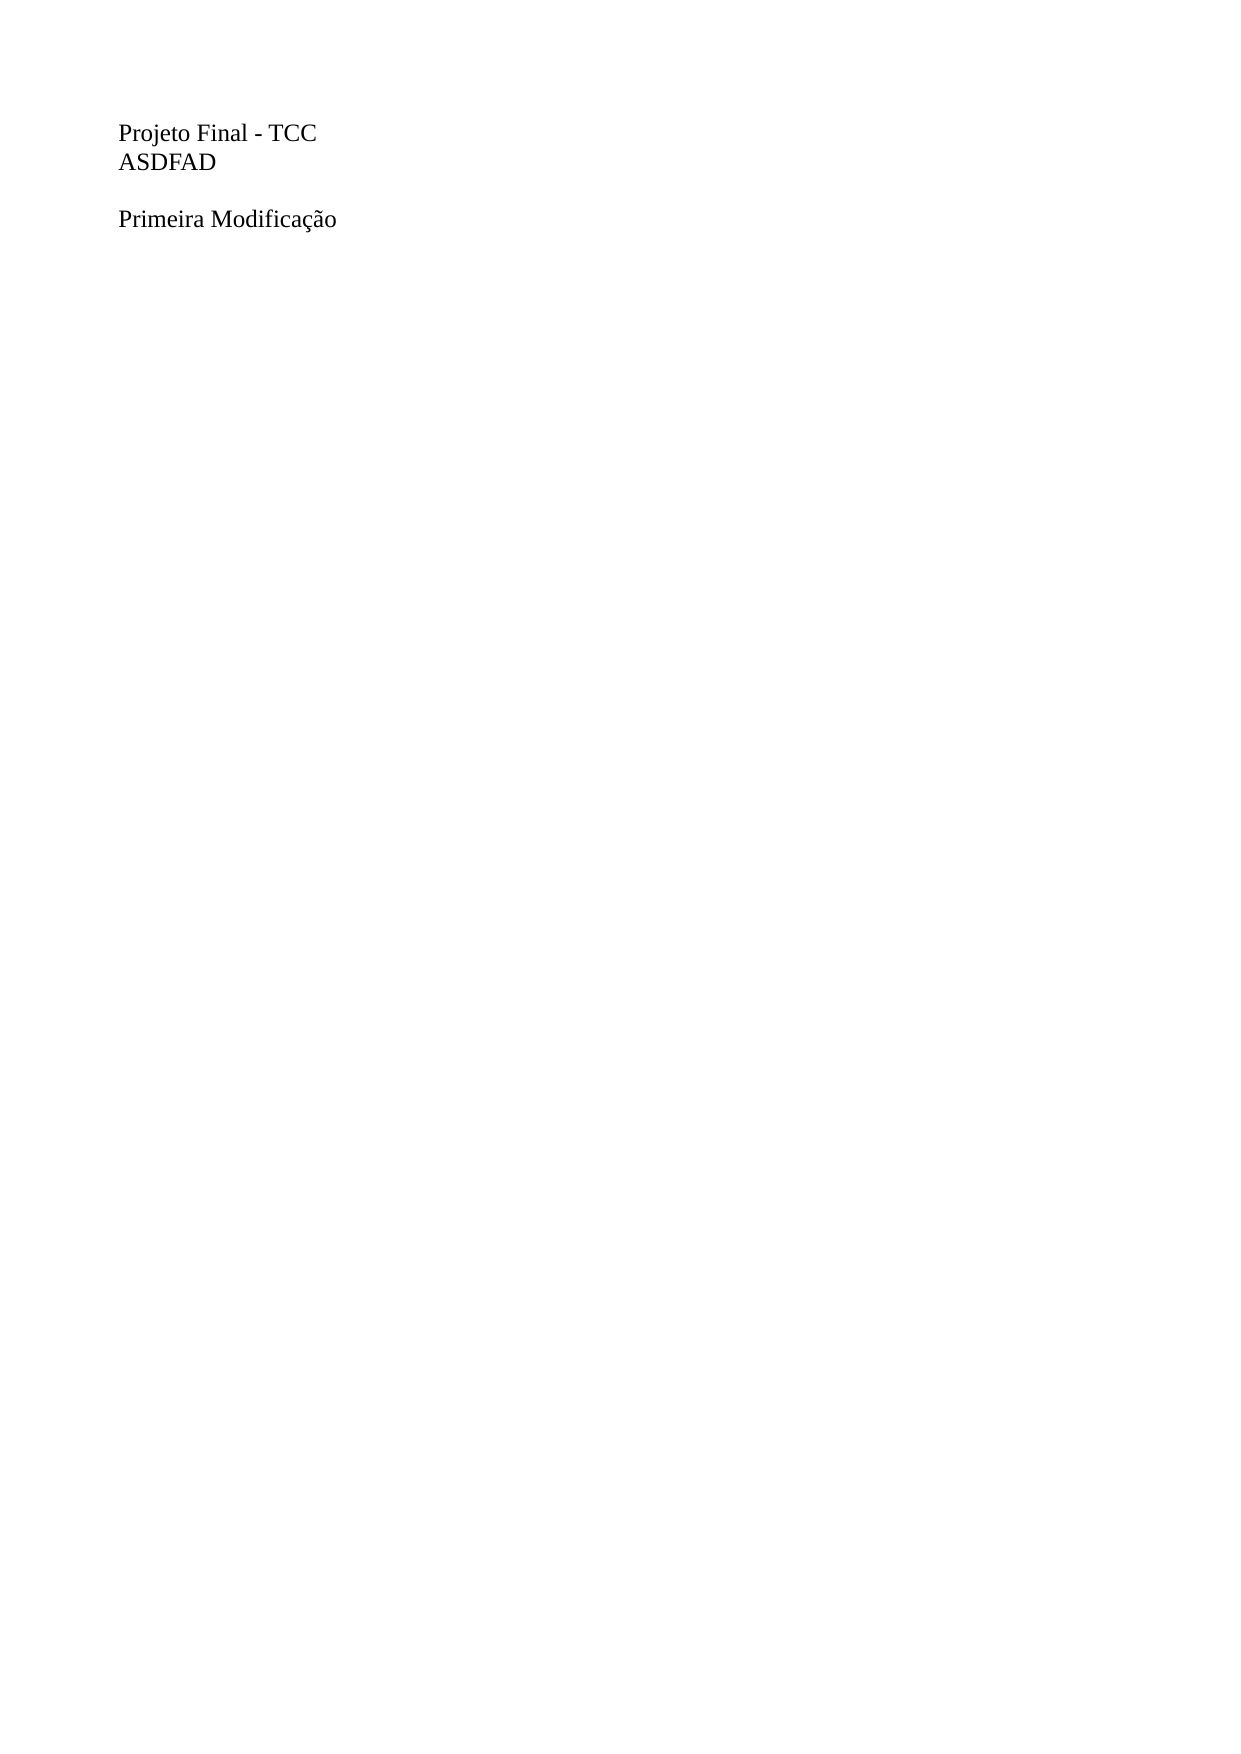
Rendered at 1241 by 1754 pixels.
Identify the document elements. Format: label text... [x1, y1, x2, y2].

text Projeto Final - TCC [118, 118, 1122, 147]
text ASDFAD [118, 147, 1122, 176]
text Primeira Modificação [118, 204, 1122, 233]
